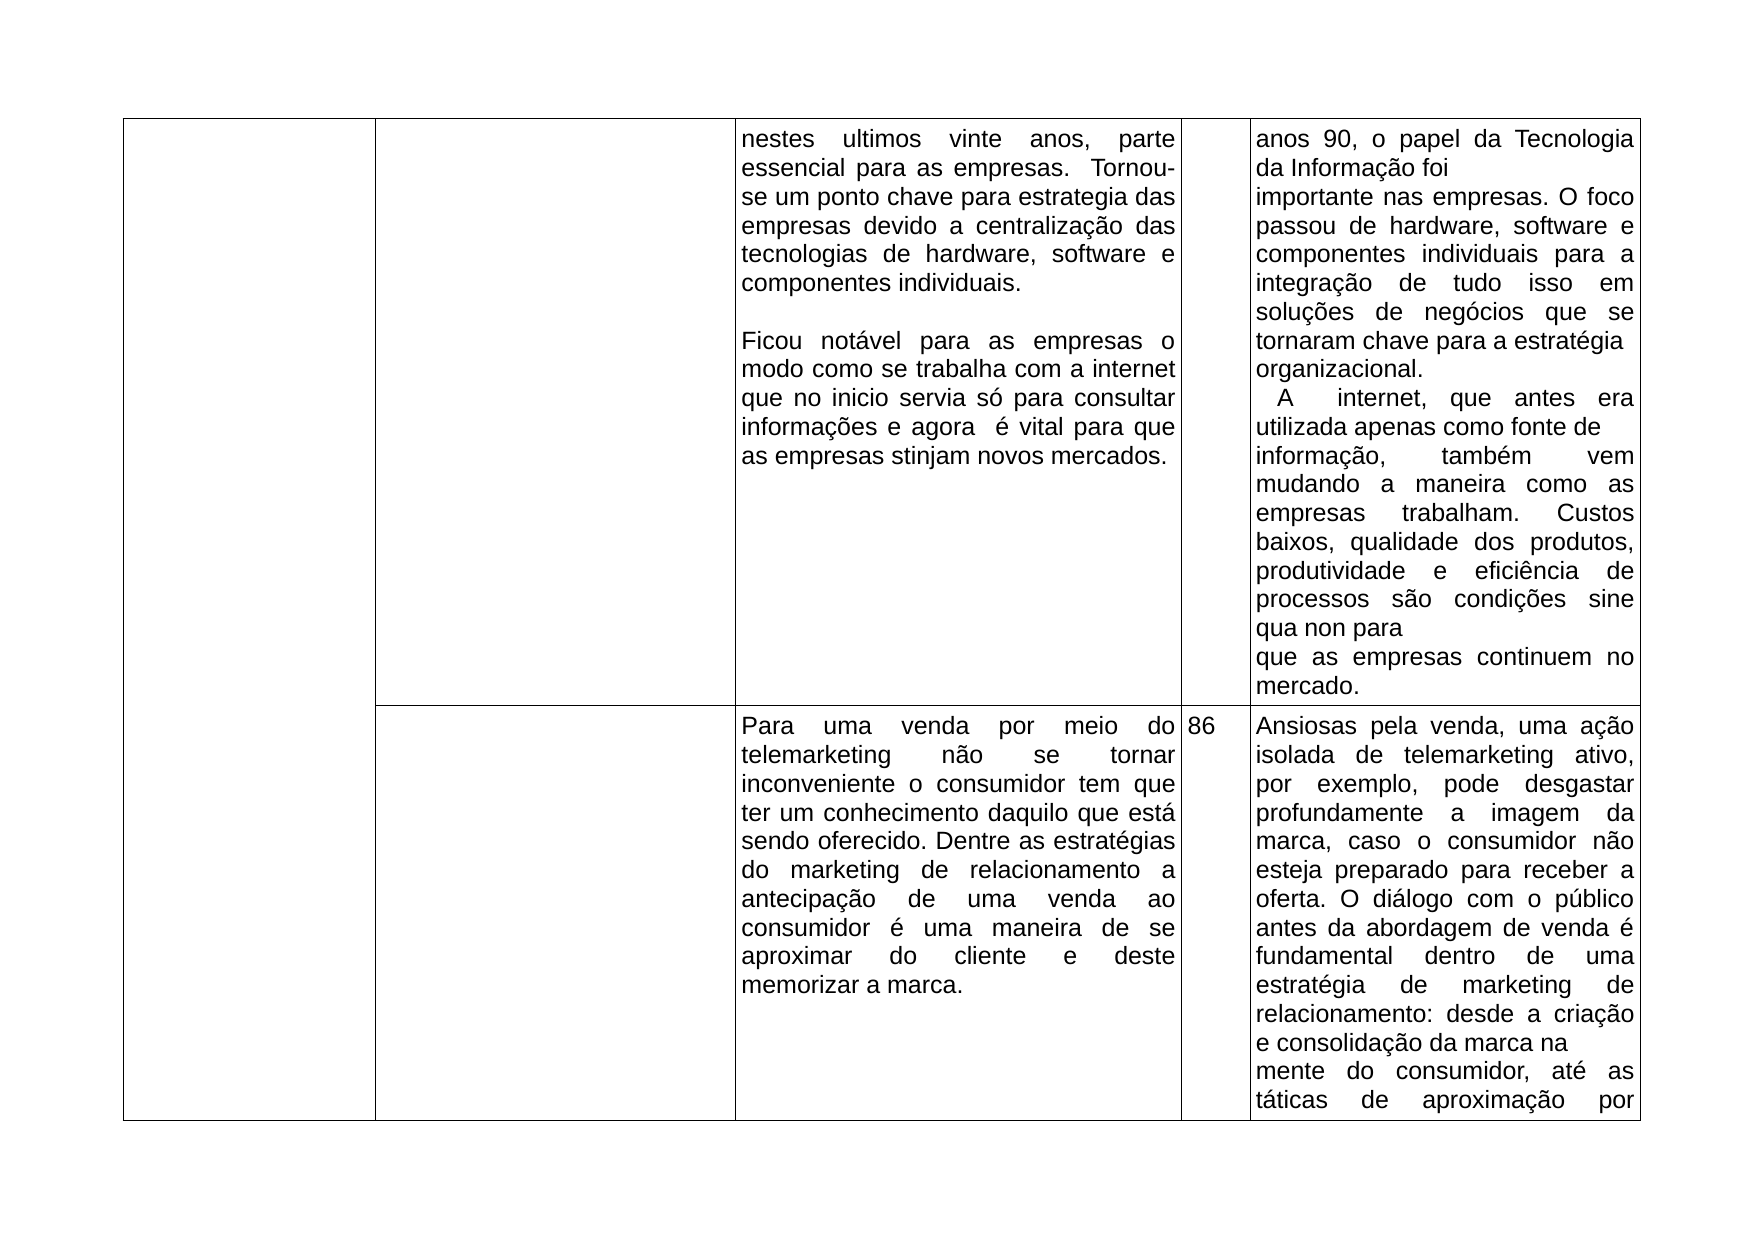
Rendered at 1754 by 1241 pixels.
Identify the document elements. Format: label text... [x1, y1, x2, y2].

table_cell [376, 706, 735, 1119]
table_cell Ansiosas pela venda, uma ação isolada de telemarketing ativo, por exemplo, pode desgastar profundamente a imagem da marca, caso o consumidor não esteja preparado para receber a oferta. O diálogo com o público antes da abordagem de venda é fundamental dentro de uma estratégia de marketing de relacionamento: desde a criação e consolidação da marca na mente do consumidor, até as táticas de aproximação por [1251, 706, 1640, 1119]
table_cell Para uma venda por meio do telemarketing não se tornar inconveniente o consumidor tem que ter um conhecimento daquilo que está sendo oferecido. Dentre as estratégias do marketing de relacionamento a antecipação de uma venda ao consumidor é uma maneira de se aproximar do cliente e deste memorizar a marca. [736, 706, 1181, 1119]
table_cell 86 [1182, 706, 1250, 1119]
table_cell anos 90, o papel da Tecnologia da Informação foi importante nas empresas. O foco passou de hardware, software e componentes individuais para a integração de tudo isso em soluções de negócios que se tornaram chave para a estratégia organizacional. A internet, que antes era utilizada apenas como fonte de informação, também vem mudando a maneira como as empresas trabalham. Custos baixos, qualidade dos produtos, produtividade e eficiência de processos são condições sine qua non para que as empresas continuem no mercado. [1251, 119, 1640, 705]
table_cell nestes ultimos vinte anos, parte essencial para as empresas. Tornou-se um ponto chave para estrategia das empresas devido a centralização das tecnologias de hardware, software e componentes individuais. Ficou notável para as empresas o modo como se trabalha com a internet que no inicio servia só para consultar informações e agora é vital para que as empresas stinjam novos mercados. [736, 119, 1181, 705]
table_cell [1182, 119, 1250, 705]
table_cell [124, 119, 375, 1119]
table_cell [376, 119, 735, 705]
